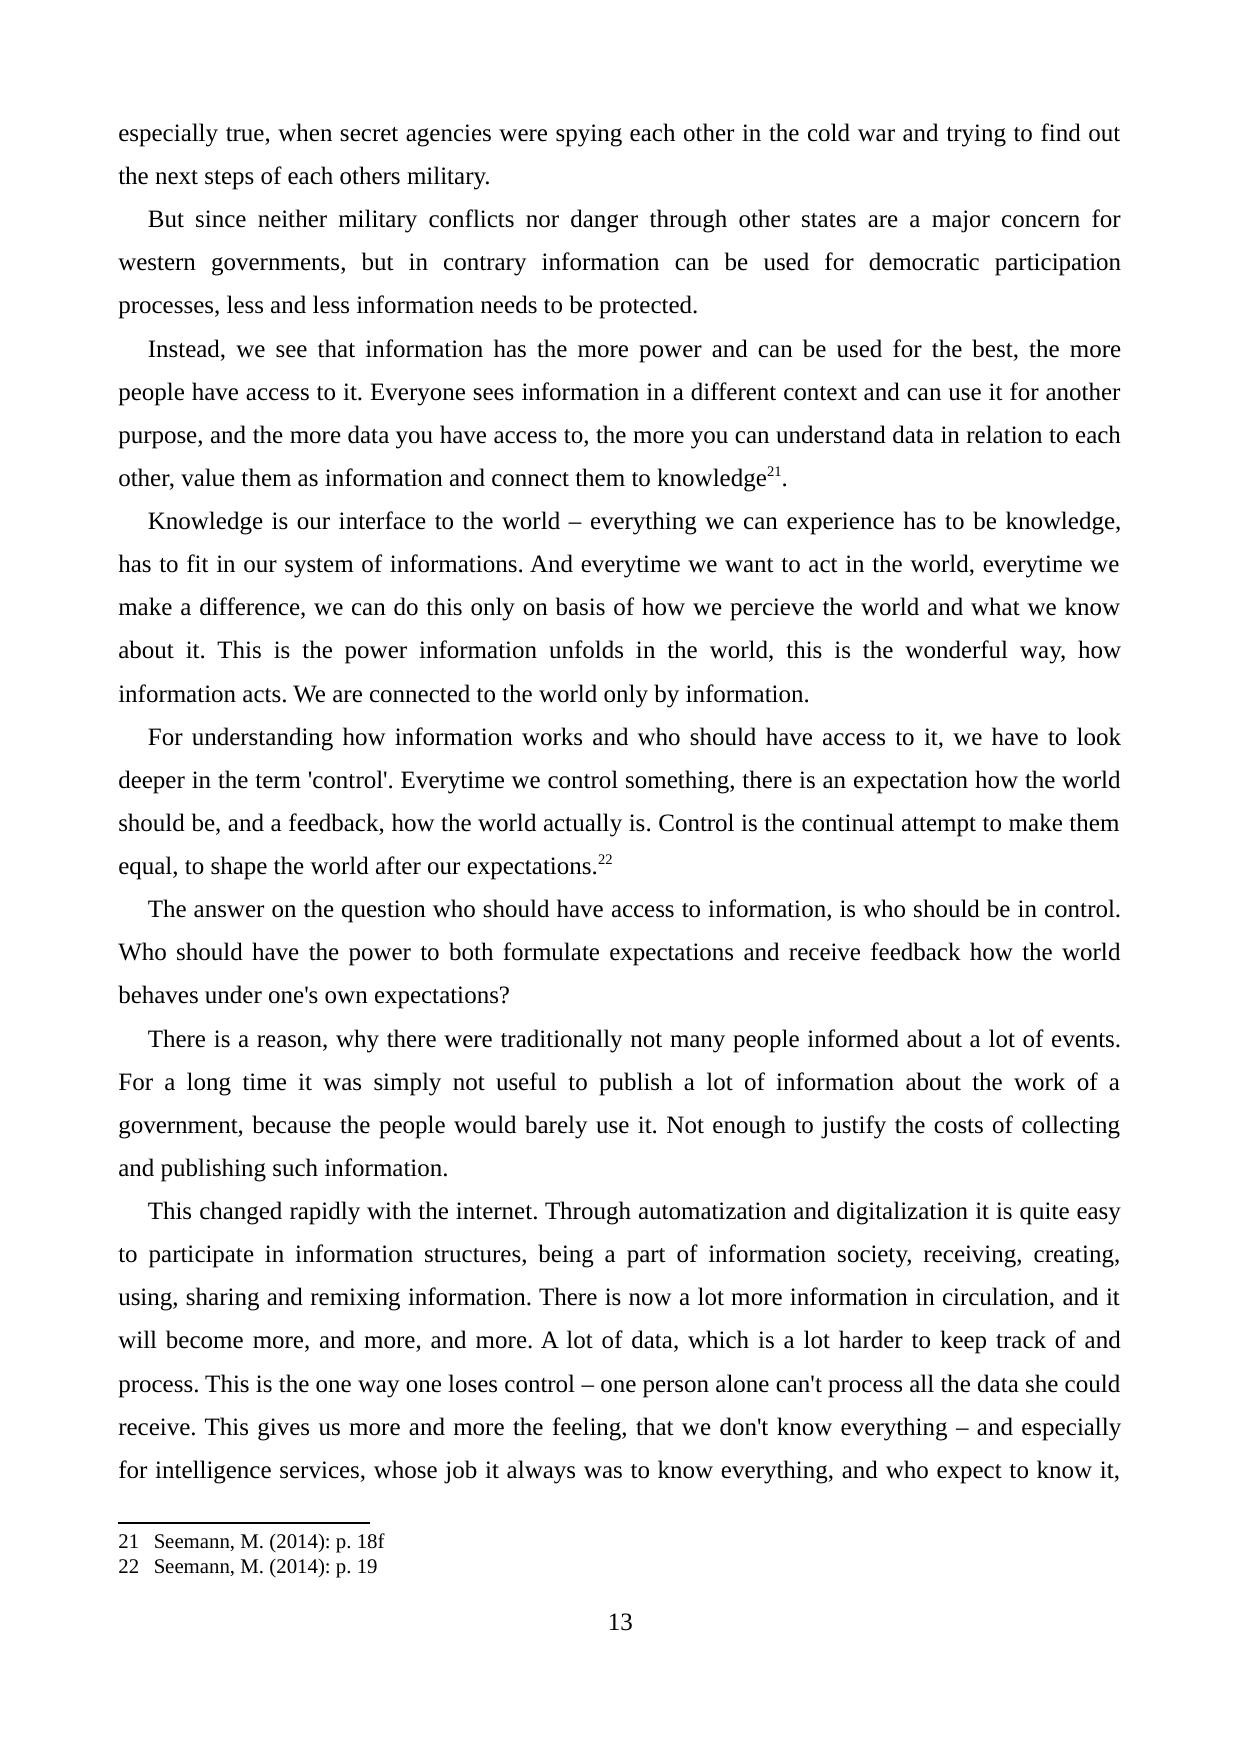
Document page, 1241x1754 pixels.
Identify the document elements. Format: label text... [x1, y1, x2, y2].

text There is a reason, why there were traditionally not many people informed about a lot of events. For a long time it was simply not useful to publish a lot of information about the work of a government, because the people would barely use it. Not enough to justify the costs of collecting and publishing such information. [118, 1024, 1122, 1182]
text especially true, when secret agencies were spying each other in the cold war and trying to find out the next steps of each others military. [118, 118, 1122, 190]
text The answer on the question who should have access to information, is who should be in control. Who should have the power to both formulate expectations and receive feedback how the world behaves under one's own expectations? [118, 894, 1122, 1009]
text For understanding how information works and who should have access to it, we have to look deeper in the term 'control'. Everytime we control something, there is an expectation how the world should be, and a feedback, how the world actually is. Control is the continual attempt to make them equal, to shape the world after our expectations. [118, 722, 1122, 880]
text Seemann, M. (2014): p. 19 [118, 1553, 1122, 1578]
text Seemann, M. (2014): p. 18f [118, 1529, 1122, 1553]
text This changed rapidly with the internet. Through automatization and digitalization it is quite easy to participate in information structures, being a part of information society, receiving, creating, using, sharing and remixing information. There is now a lot more information in circulation, and it will become more, and more, and more. A lot of data, which is a lot harder to keep track of and process. This is the one way one loses control – one person alone can't process all the data she could receive. This gives us more and more the feeling, that we don't know everything – and especially for intelligence services, whose job it always was to know everything, and who expect to know it, [118, 1196, 1122, 1484]
text But since neither military conflicts nor danger through other states are a major concern for western governments, but in contrary information can be used for democratic participation processes, less and less information needs to be protected. [118, 204, 1122, 319]
text Instead, we see that information has the more power and can be used for the best, the more people have access to it. Everyone sees information in a different context and can use it for another purpose, and the more data you have access to, the more you can understand data in relation to each other, value them as information and connect them to knowledge. [118, 334, 1122, 492]
text Knowledge is our interface to the world – everything we can experience has to be knowledge, has to fit in our system of informations. And everytime we want to act in the world, everytime we make a difference, we can do this only on basis of how we percieve the world and what we know about it. This is the power information unfolds in the world, this is the wonderful way, how information acts. We are connected to the world only by information. [118, 506, 1122, 707]
